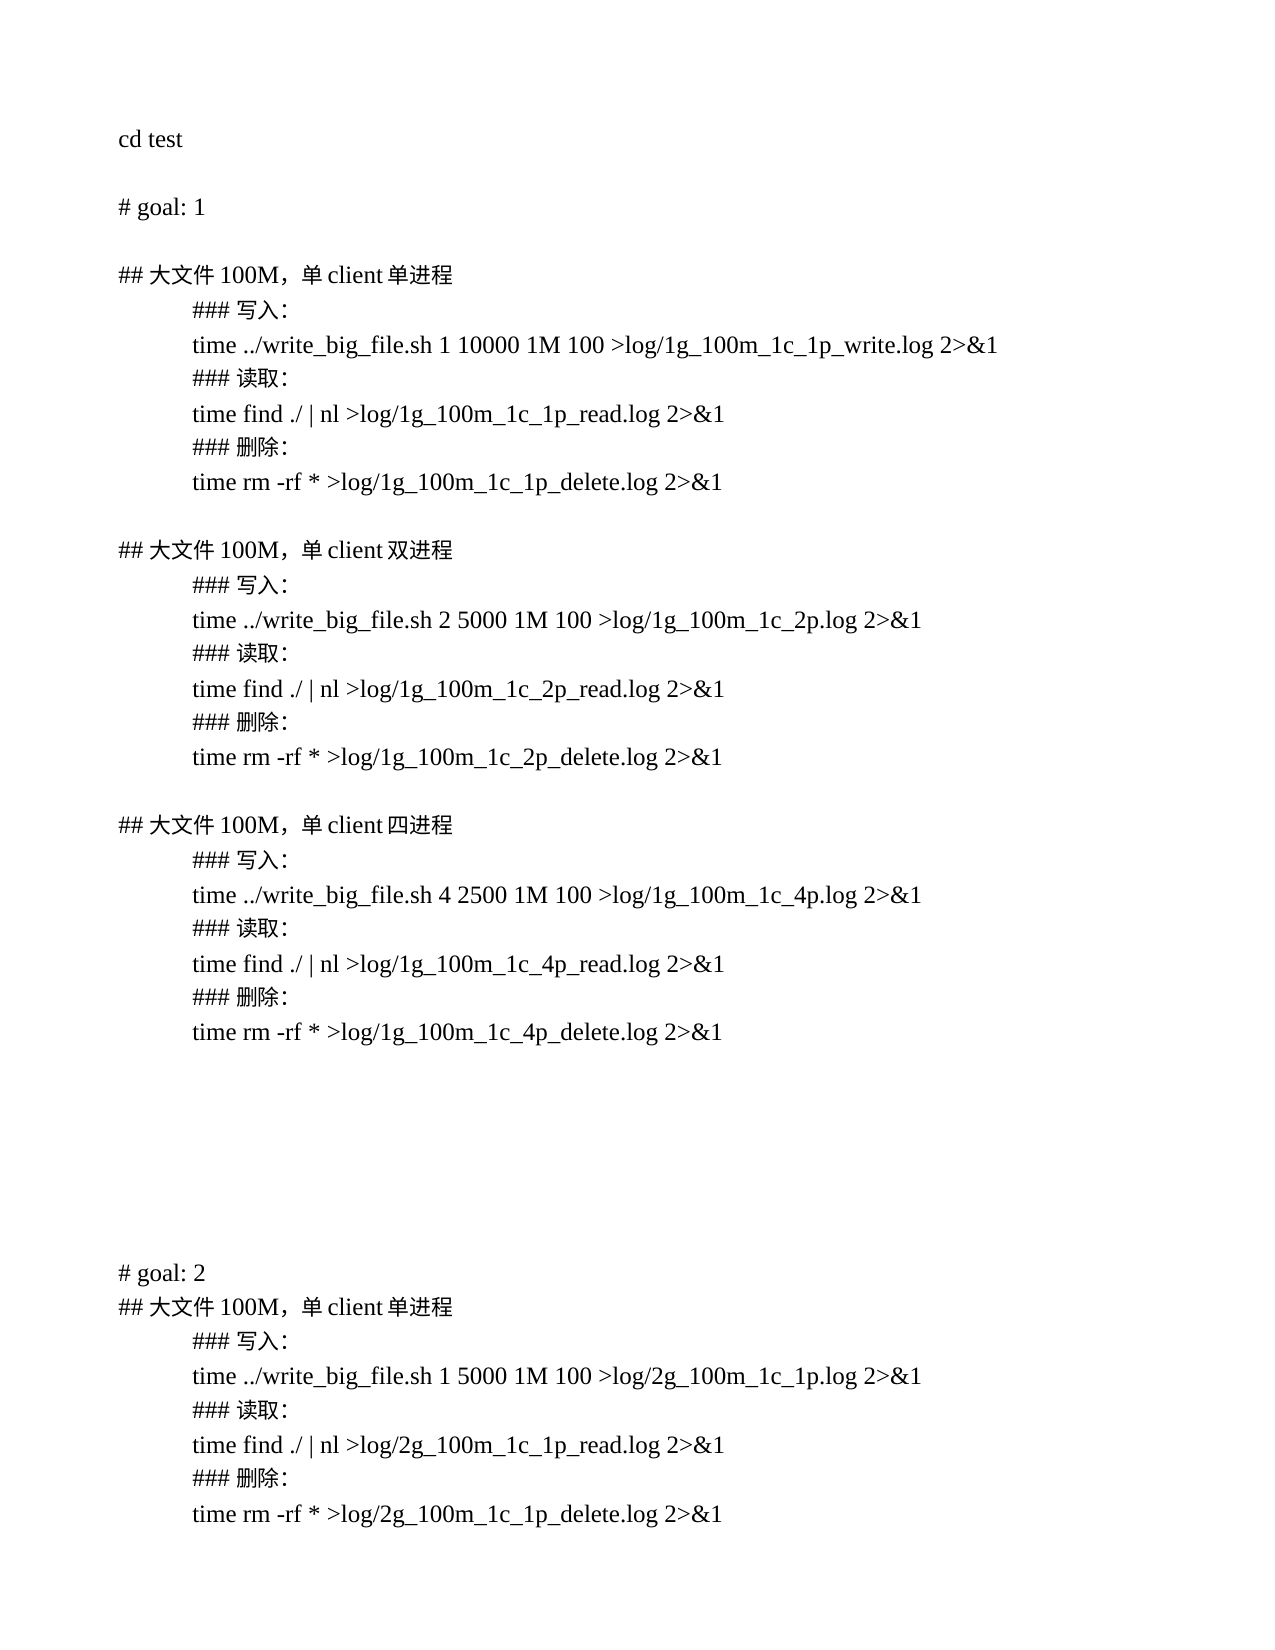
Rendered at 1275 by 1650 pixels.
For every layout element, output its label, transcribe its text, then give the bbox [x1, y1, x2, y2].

text ### 读取： [118, 359, 1157, 393]
text time ../write_big_file.sh 2 5000 1M 100 >log/1g_100m_1c_2p.log 2>&1 [118, 599, 1157, 634]
text ### 写入： [118, 565, 1157, 599]
text time ../write_big_file.sh 1 10000 1M 100 >log/1g_100m_1c_1p_write.log 2>&1 [118, 324, 1157, 359]
text time find ./ | nl >log/1g_100m_1c_4p_read.log 2>&1 [118, 943, 1157, 977]
text ## 大文件100M，单client单进程 [118, 256, 1157, 290]
text time find ./ | nl >log/1g_100m_1c_2p_read.log 2>&1 [118, 668, 1157, 702]
text time ../write_big_file.sh 4 2500 1M 100 >log/1g_100m_1c_4p.log 2>&1 [118, 874, 1157, 909]
text time rm -rf * >log/1g_100m_1c_2p_delete.log 2>&1 [118, 737, 1157, 771]
text ### 写入： [118, 290, 1157, 324]
text time rm -rf * >log/1g_100m_1c_4p_delete.log 2>&1 [118, 1012, 1157, 1046]
text ## 大文件100M，单client四进程 [118, 806, 1157, 840]
text ### 删除： [118, 977, 1157, 1012]
text ### 读取： [118, 634, 1157, 668]
text ### 写入： [118, 840, 1157, 874]
text cd test [118, 118, 1157, 152]
text time rm -rf * >log/2g_100m_1c_1p_delete.log 2>&1 [118, 1493, 1157, 1527]
text ### 删除： [118, 427, 1157, 462]
text ### 删除： [118, 1459, 1157, 1493]
text time find ./ | nl >log/2g_100m_1c_1p_read.log 2>&1 [118, 1424, 1157, 1459]
text # goal: 1 [118, 187, 1157, 221]
text time rm -rf * >log/1g_100m_1c_1p_delete.log 2>&1 [118, 462, 1157, 496]
text time ../write_big_file.sh 1 5000 1M 100 >log/2g_100m_1c_1p.log 2>&1 [118, 1356, 1157, 1390]
text ## 大文件100M，单client单进程 [118, 1287, 1157, 1321]
text time find ./ | nl >log/1g_100m_1c_1p_read.log 2>&1 [118, 393, 1157, 427]
text # goal: 2 [118, 1252, 1157, 1287]
text ### 写入： [118, 1321, 1157, 1356]
text ### 读取： [118, 1390, 1157, 1424]
text ### 删除： [118, 702, 1157, 737]
text ### 读取： [118, 909, 1157, 943]
text ## 大文件100M，单client双进程 [118, 531, 1157, 565]
